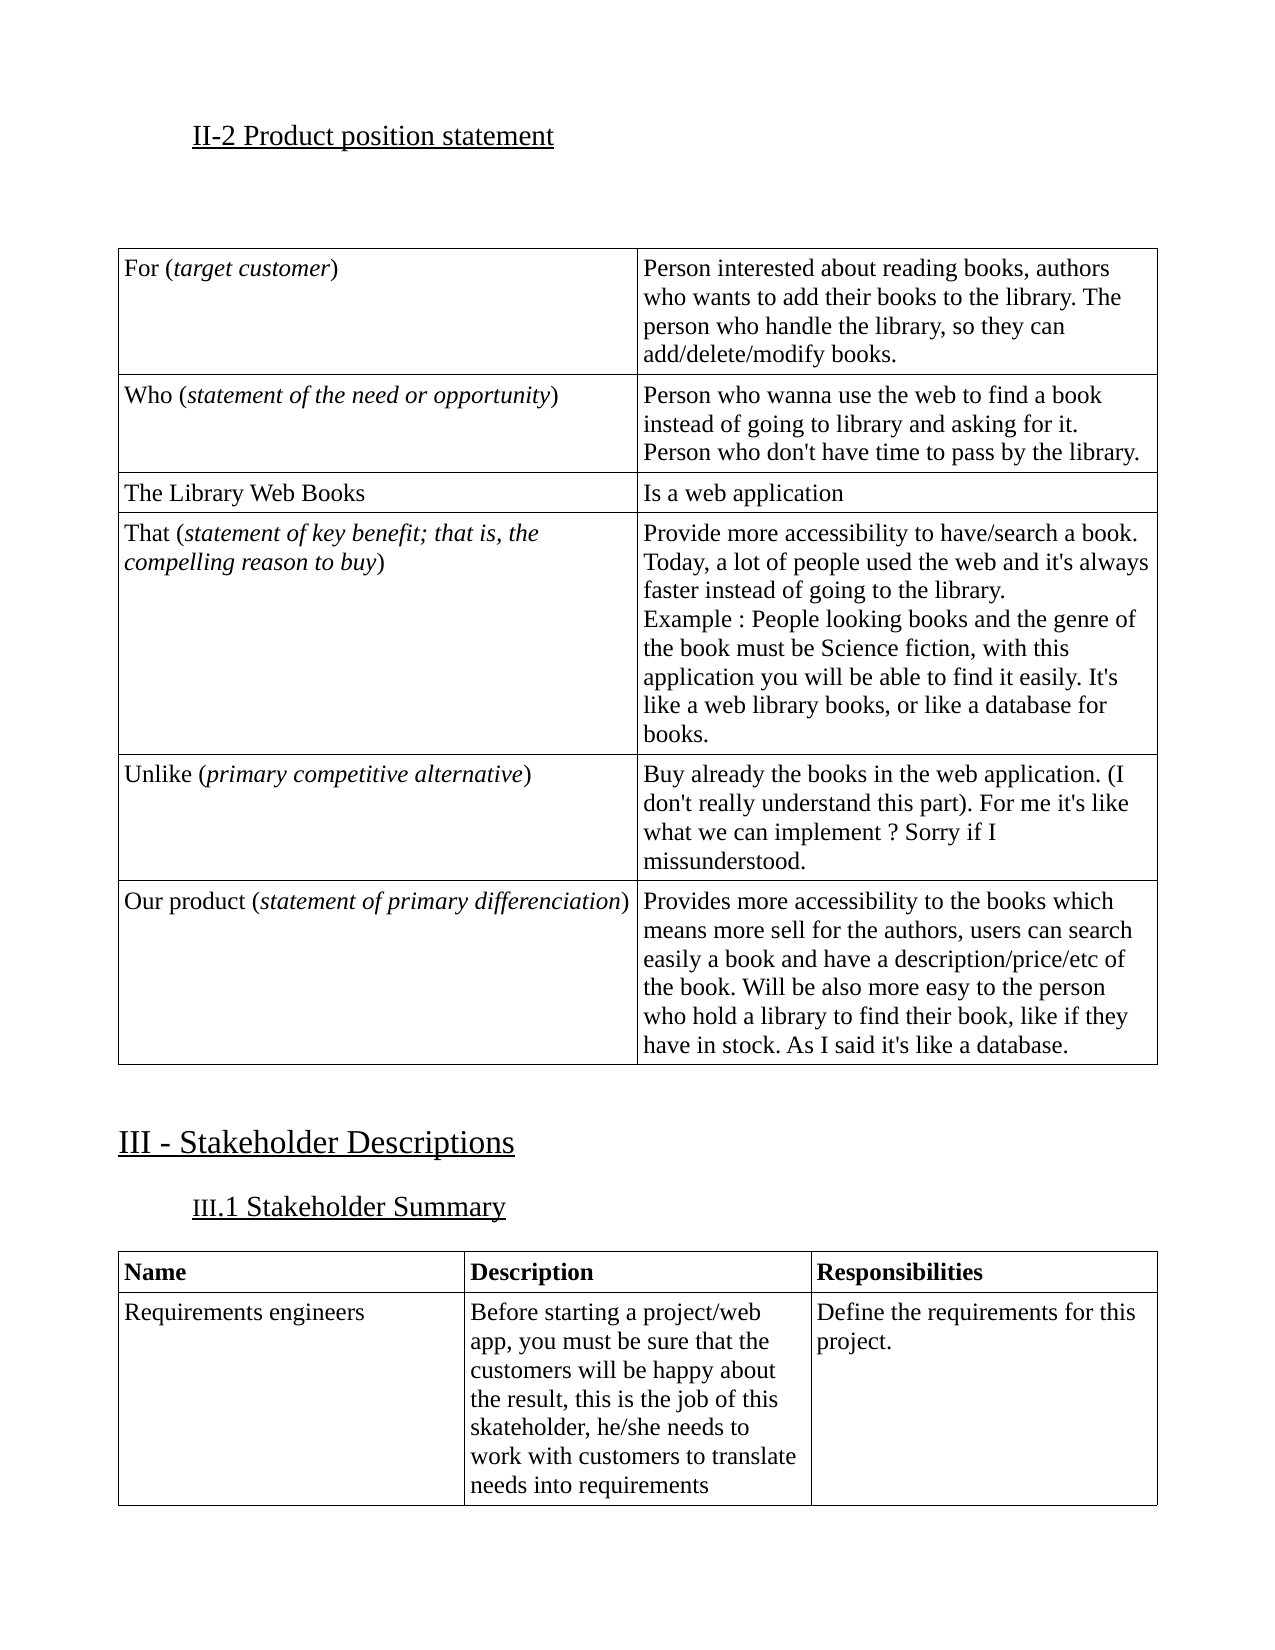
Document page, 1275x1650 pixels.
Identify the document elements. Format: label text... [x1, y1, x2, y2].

table_cell Provide more accessibility to have/search a book. Today, a lot of people used the web and it's always faster instead of going to the library. Example : People looking books and the genre of the book must be Science fiction, with this application you will be able to find it easily. It's like a web library books, or like a database for books. [638, 513, 1157, 754]
text II-2 Product position statement [118, 118, 1157, 152]
table_header Description [465, 1252, 811, 1292]
table_cell Before starting a project/web app, you must be sure that the customers will be happy about the result, this is the job of this skateholder, he/she needs to work with customers to translate needs into requirements [465, 1293, 811, 1504]
table_cell That (statement of key benefit; that is, the compelling reason to buy) [119, 513, 637, 754]
table_cell Who (statement of the need or opportunity) [119, 375, 637, 472]
table_header Name [119, 1252, 464, 1292]
table_cell Provides more accessibility to the books which means more sell for the authors, users can search easily a book and have a description/price/etc of the book. Will be also more easy to the person who hold a library to find their book, like if they have in stock. As I said it's like a database. [638, 881, 1157, 1064]
text III.1 Stakeholder Summary [118, 1189, 1157, 1223]
table_cell Buy already the books in the web application. (I don't really understand this part). For me it's like what we can implement ? Sorry if I missunderstood. [638, 755, 1157, 880]
table_cell Requirements engineers [119, 1293, 464, 1504]
text III - Stakeholder Descriptions [118, 1122, 1157, 1160]
table_header For (target customer) [119, 249, 637, 374]
table_cell Define the requirements for this project. [812, 1293, 1157, 1504]
table_cell Person who wanna use the web to find a book instead of going to library and asking for it. Person who don't have time to pass by the library. [638, 375, 1157, 472]
table_header Person interested about reading books, authors who wants to add their books to the library. The person who handle the library, so they can add/delete/modify books. [638, 249, 1157, 374]
table_cell Unlike (primary competitive alternative) [119, 755, 637, 880]
table_cell Our product (statement of primary differenciation) [119, 881, 637, 1064]
table_cell Is a web application [638, 473, 1157, 512]
table_header Responsibilities [812, 1252, 1157, 1292]
table_cell The Library Web Books [119, 473, 637, 512]
